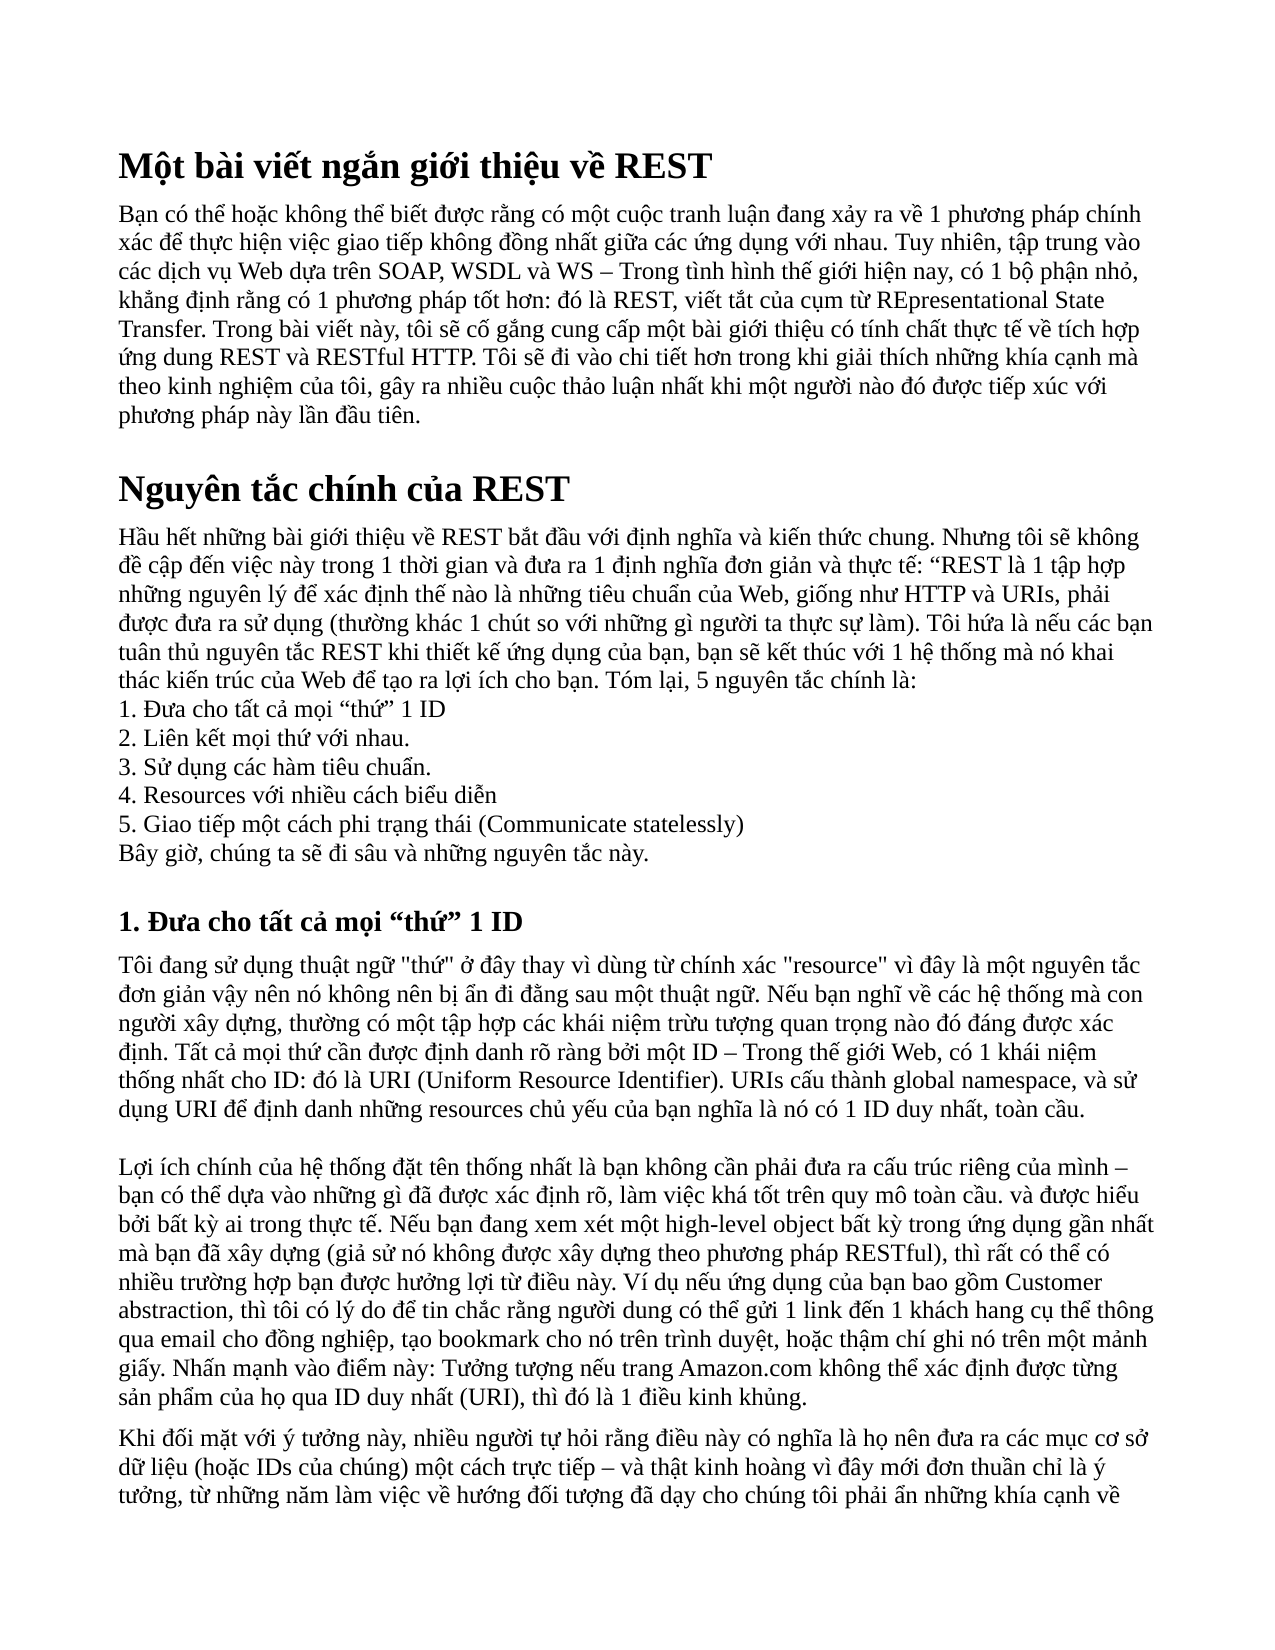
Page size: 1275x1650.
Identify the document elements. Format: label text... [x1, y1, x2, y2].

subtitle 1. Đưa cho tất cả mọi “thứ” 1 ID [118, 904, 1157, 938]
text Hầu hết những bài giới thiệu về REST bắt đầu với định nghĩa và kiến thức chung. Nhưng tôi sẽ không đề cập đến việc này trong 1 thời gian và đưa ra 1 định nghĩa đơn giản và thực tế: “REST là 1 tập hợp những nguyên lý để xác định thế nào là những tiêu chuẩn của Web, giống như HTTP và URIs, phải được đưa ra sử dụng (thường khác 1 chút so với những gì người ta thực sự làm). Tôi hứa là nếu các bạn tuân thủ nguyên tắc REST khi thiết kế ứng dụng của bạn, bạn sẽ kết thúc với 1 hệ thống mà nó khai thác kiến trúc của Web để tạo ra lợi ích cho bạn. Tóm lại, 5 nguyên tắc chính là: 1. Đưa cho tất cả mọi “thứ” 1 ID 2. Liên kết mọi thứ với nhau. 3. Sử dụng các hàm tiêu chuẩn. 4. Resources với nhiều cách biểu diễn 5. Giao tiếp một cách phi trạng thái (Communicate statelessly) Bây giờ, chúng ta sẽ đi sâu và những nguyên tắc này. [118, 522, 1157, 867]
text Tôi đang sử dụng thuật ngữ "thứ" ở đây thay vì dùng từ chính xác "resource" vì đây là một nguyên tắc đơn giản vậy nên nó không nên bị ẩn đi đằng sau một thuật ngữ. Nếu bạn nghĩ về các hệ thống mà con người xây dựng, thường có một tập hợp các khái niệm trừu tượng quan trọng nào đó đáng được xác định. Tất cả mọi thứ cần được định danh rõ ràng bởi một ID – Trong thế giới Web, có 1 khái niệm thống nhất cho ID: đó là URI (Uniform Resource Identifier). URIs cấu thành global namespace, và sử dụng URI để định danh những resources chủ yếu của bạn nghĩa là nó có 1 ID duy nhất, toàn cầu. Lợi ích chính của hệ thống đặt tên thống nhất là bạn không cần phải đưa ra cấu trúc riêng của mình – bạn có thể dựa vào những gì đã được xác định rõ, làm việc khá tốt trên quy mô toàn cầu. và được hiểu bởi bất kỳ ai trong thực tế. Nếu bạn đang xem xét một high-level object bất kỳ trong ứng dụng gần nhất mà bạn đã xây dựng (giả sử nó không được xây dựng theo phương pháp RESTful), thì rất có thể có nhiều trường hợp bạn được hưởng lợi từ điều này. Ví dụ nếu ứng dụng của bạn bao gồm Customer abstraction, thì tôi có lý do để tin chắc rằng người dung có thể gửi 1 link đến 1 khách hang cụ thể thông qua email cho đồng nghiệp, tạo bookmark cho nó trên trình duyệt, hoặc thậm chí ghi nó trên một mảnh giấy. Nhấn mạnh vào điểm này: Tưởng tượng nếu trang Amazon.com không thể xác định được từng sản phẩm của họ qua ID duy nhất (URI), thì đó là 1 điều kinh khủng. [118, 950, 1157, 1410]
text Bạn có thể hoặc không thể biết được rằng có một cuộc tranh luận đang xảy ra về 1 phương pháp chính xác để thực hiện việc giao tiếp không đồng nhất giữa các ứng dụng với nhau. Tuy nhiên, tập trung vào các dịch vụ Web dựa trên SOAP, WSDL và WS – Trong tình hình thế giới hiện nay, có 1 bộ phận nhỏ, khẳng định rằng có 1 phương pháp tốt hơn: đó là REST, viết tắt của cụm từ REpresentational State Transfer. Trong bài viết này, tôi sẽ cố gắng cung cấp một bài giới thiệu có tính chất thực tế về tích hợp ứng dung REST và RESTful HTTP. Tôi sẽ đi vào chi tiết hơn trong khi giải thích những khía cạnh mà theo kinh nghiệm của tôi, gây ra nhiều cuộc thảo luận nhất khi một người nào đó được tiếp xúc với phương pháp này lần đầu tiên. [118, 199, 1157, 429]
subtitle Nguyên tắc chính của REST [118, 466, 1157, 509]
text Khi đối mặt với ý tưởng này, nhiều người tự hỏi rằng điều này có nghĩa là họ nên đưa ra các mục cơ sở dữ liệu (hoặc IDs của chúng) một cách trực tiếp – và thật kinh hoàng vì đây mới đơn thuần chỉ là ý tưởng, từ những năm làm việc về hướng đối tượng đã dạy cho chúng tôi phải ẩn những khía cạnh về [118, 1423, 1157, 1509]
subtitle Một bài viết ngắn giới thiệu về REST [118, 143, 1157, 186]
